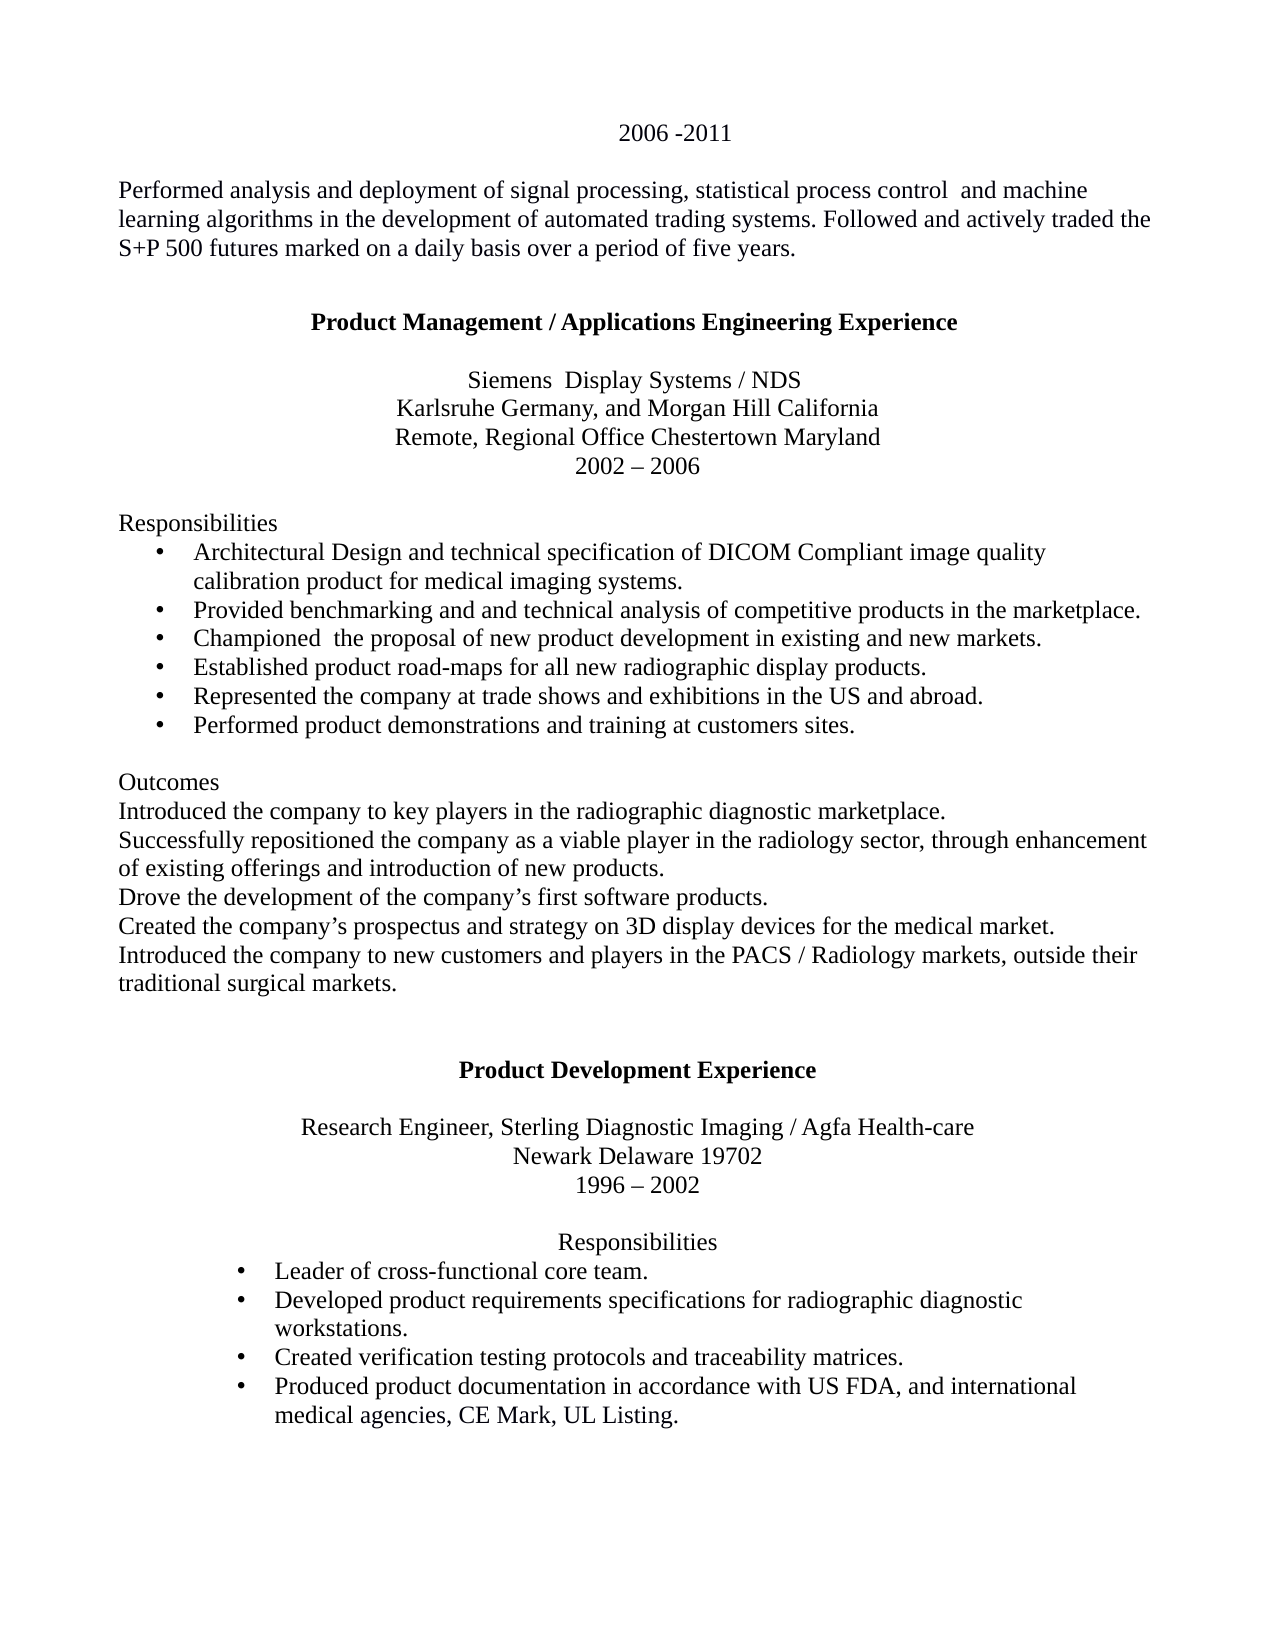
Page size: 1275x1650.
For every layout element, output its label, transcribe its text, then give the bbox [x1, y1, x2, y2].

text Product Management / Applications Engineering Experience [118, 307, 1157, 336]
list 2006 -2011 [193, 118, 1157, 147]
list Championed the proposal of new product development in existing and new markets. [156, 623, 1157, 652]
text Research Engineer, Sterling Diagnostic Imaging / Agfa Health-care [118, 1112, 1157, 1141]
text Successfully repositioned the company as a viable player in the radiology sector, through enhancement of existing offerings and introduction of new products. [118, 825, 1157, 882]
text Created the company’s prospectus and strategy on 3D display devices for the medical market. [118, 911, 1157, 940]
list Established product road-maps for all new radiographic display products. [156, 652, 1157, 681]
text Drove the development of the company’s first software products. [118, 882, 1157, 911]
text Responsibilities [118, 1198, 1157, 1256]
text Responsibilities [118, 508, 1157, 537]
list Architectural Design and technical specification of DICOM Compliant image quality calibration product for medical imaging systems. [156, 537, 1157, 595]
list Leader of cross-functional core team. [237, 1256, 1157, 1285]
list Represented the company at trade shows and exhibitions in the US and abroad. [156, 681, 1157, 710]
text 2002 – 2006 [118, 451, 1157, 480]
text 1996 – 2002 [118, 1170, 1157, 1198]
list Produced product documentation in accordance with US FDA, and international medical agencies, CE Mark, UL Listing. [237, 1371, 1157, 1428]
text Remote, Regional Office Chestertown Maryland [118, 422, 1157, 451]
list Performed analysis and deployment of signal processing, statistical process control and machine learning algorithms in the development of automated trading systems. Followed and actively traded the S+P 500 futures marked on a daily basis over a period of five years. [118, 176, 1157, 262]
text Product Development Experience [118, 1055, 1157, 1083]
text Newark Delaware 19702 [118, 1141, 1157, 1170]
list Created verification testing protocols and traceability matrices. [237, 1342, 1157, 1371]
list Provided benchmarking and and technical analysis of competitive products in the marketplace. [156, 595, 1157, 623]
text Introduced the company to key players in the radiographic diagnostic marketplace. [118, 796, 1157, 825]
list Developed product requirements specifications for radiographic diagnostic workstations. [237, 1285, 1157, 1342]
list Performed product demonstrations and training at customers sites. [156, 710, 1157, 738]
text Introduced the company to new customers and players in the PACS / Radiology markets, outside their traditional surgical markets. [118, 940, 1157, 997]
text Karlsruhe Germany, and Morgan Hill California [118, 393, 1157, 422]
text Outcomes [118, 767, 1157, 796]
text Siemens Display Systems / NDS [118, 365, 1157, 393]
